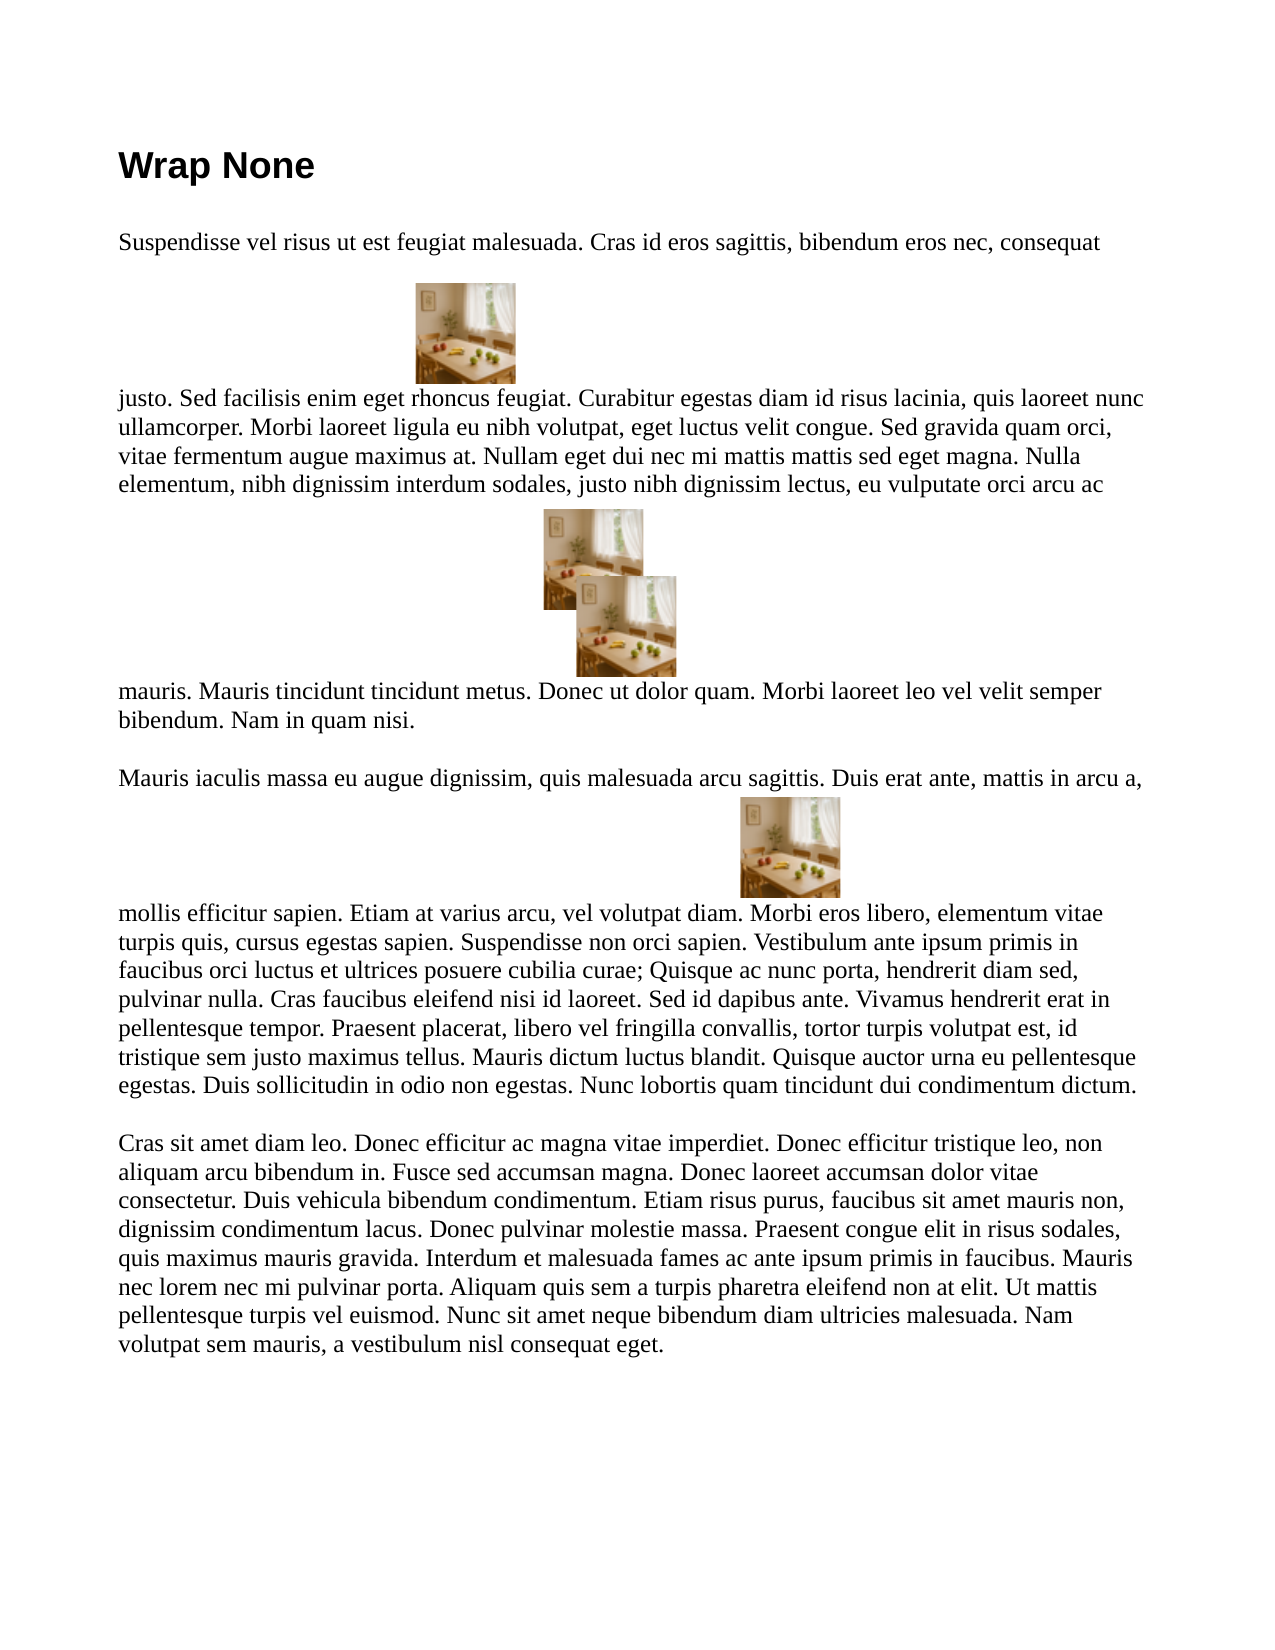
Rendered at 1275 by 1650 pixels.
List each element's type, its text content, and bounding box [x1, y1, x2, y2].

text Suspendisse vel risus ut est feugiat malesuada. Cras id eros sagittis, bibendum eros nec, consequat justo. Sed facilisis enim eget rhoncus feugiat. Curabitur egestas diam id risus lacinia, quis laoreet nunc ullamcorper. Morbi laoreet ligula eu nibh volutpat, eget luctus velit congue. Sed gravida quam orci, vitae fermentum augue maximus at. Nullam eget dui nec mi mattis mattis sed eget magna. Nulla elementum, nibh dignissim interdum sodales, justo nibh dignissim lectus, eu vulputate orci arcu ac mauris. Mauris tincidunt tincidunt metus. Donec ut dolor quam. Morbi laoreet leo vel velit semper bibendum. Nam in quam nisi. [118, 227, 1157, 734]
text Mauris iaculis massa eu augue dignissim, quis malesuada arcu sagittis. Duis erat ante, mattis in arcu a, mollis efficitur sapien. Etiam at varius arcu, vel volutpat diam. Morbi eros libero, elementum vitae turpis quis, cursus egestas sapien. Suspendisse non orci sapien. Vestibulum ante ipsum primis in faucibus orci luctus et ultrices posuere cubilia curae; Quisque ac nunc porta, hendrerit diam sed, pulvinar nulla. Cras faucibus eleifend nisi id laoreet. Sed id dapibus ante. Vivamus hendrerit erat in pellentesque tempor. Praesent placerat, libero vel fringilla convallis, tortor turpis volutpat est, id tristique sem justo maximus tellus. Mauris dictum luctus blandit. Quisque auctor urna eu pellentesque egestas. Duis sollicitudin in odio non egestas. Nunc lobortis quam tincidunt dui condimentum dictum. [118, 763, 1157, 1099]
picture [415, 283, 516, 384]
subtitle Wrap None [118, 143, 1157, 186]
text Cras sit amet diam leo. Donec efficitur ac magna vitae imperdiet. Donec efficitur tristique leo, non aliquam arcu bibendum in. Fusce sed accumsan magna. Donec laoreet accumsan dolor vitae consectetur. Duis vehicula bibendum condimentum. Etiam risus purus, faucibus sit amet mauris non, dignissim condimentum lacus. Donec pulvinar molestie massa. Praesent congue elit in risus sodales, quis maximus mauris gravida. Interdum et malesuada fames ac ante ipsum primis in faucibus. Mauris nec lorem nec mi pulvinar porta. Aliquam quis sem a turpis pharetra eleifend non at elit. Ut mattis pellentesque turpis vel euismod. Nunc sit amet neque bibendum diam ultricies malesuada. Nam volutpat sem mauris, a vestibulum nisl consequat eget. [118, 1128, 1157, 1358]
picture [543, 509, 677, 677]
picture [740, 797, 841, 898]
